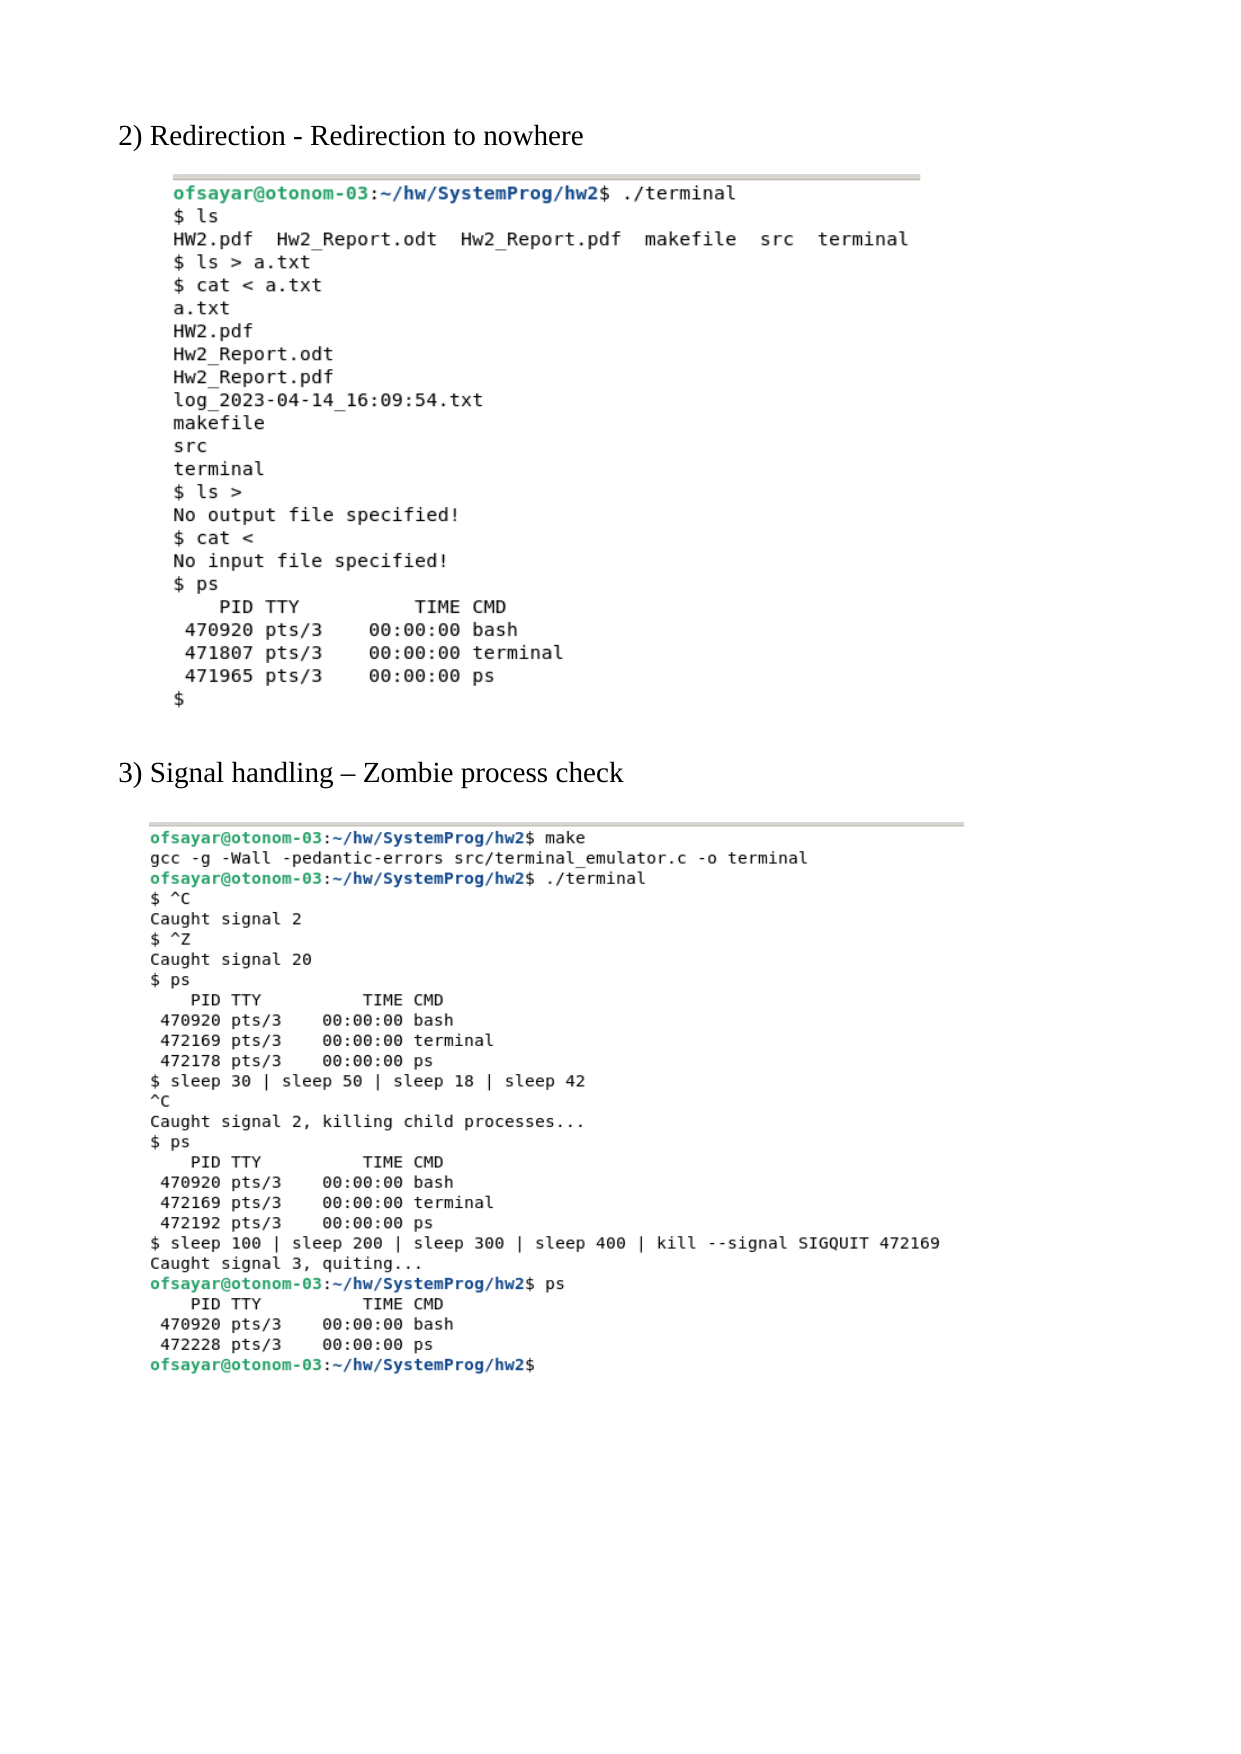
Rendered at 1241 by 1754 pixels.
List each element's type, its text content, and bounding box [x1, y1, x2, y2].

picture [172, 174, 921, 714]
text 2) Redirection - Redirection to nowhere [118, 118, 1122, 152]
picture [149, 822, 965, 1377]
text 3) Signal handling – Zombie process check [118, 755, 1122, 789]
